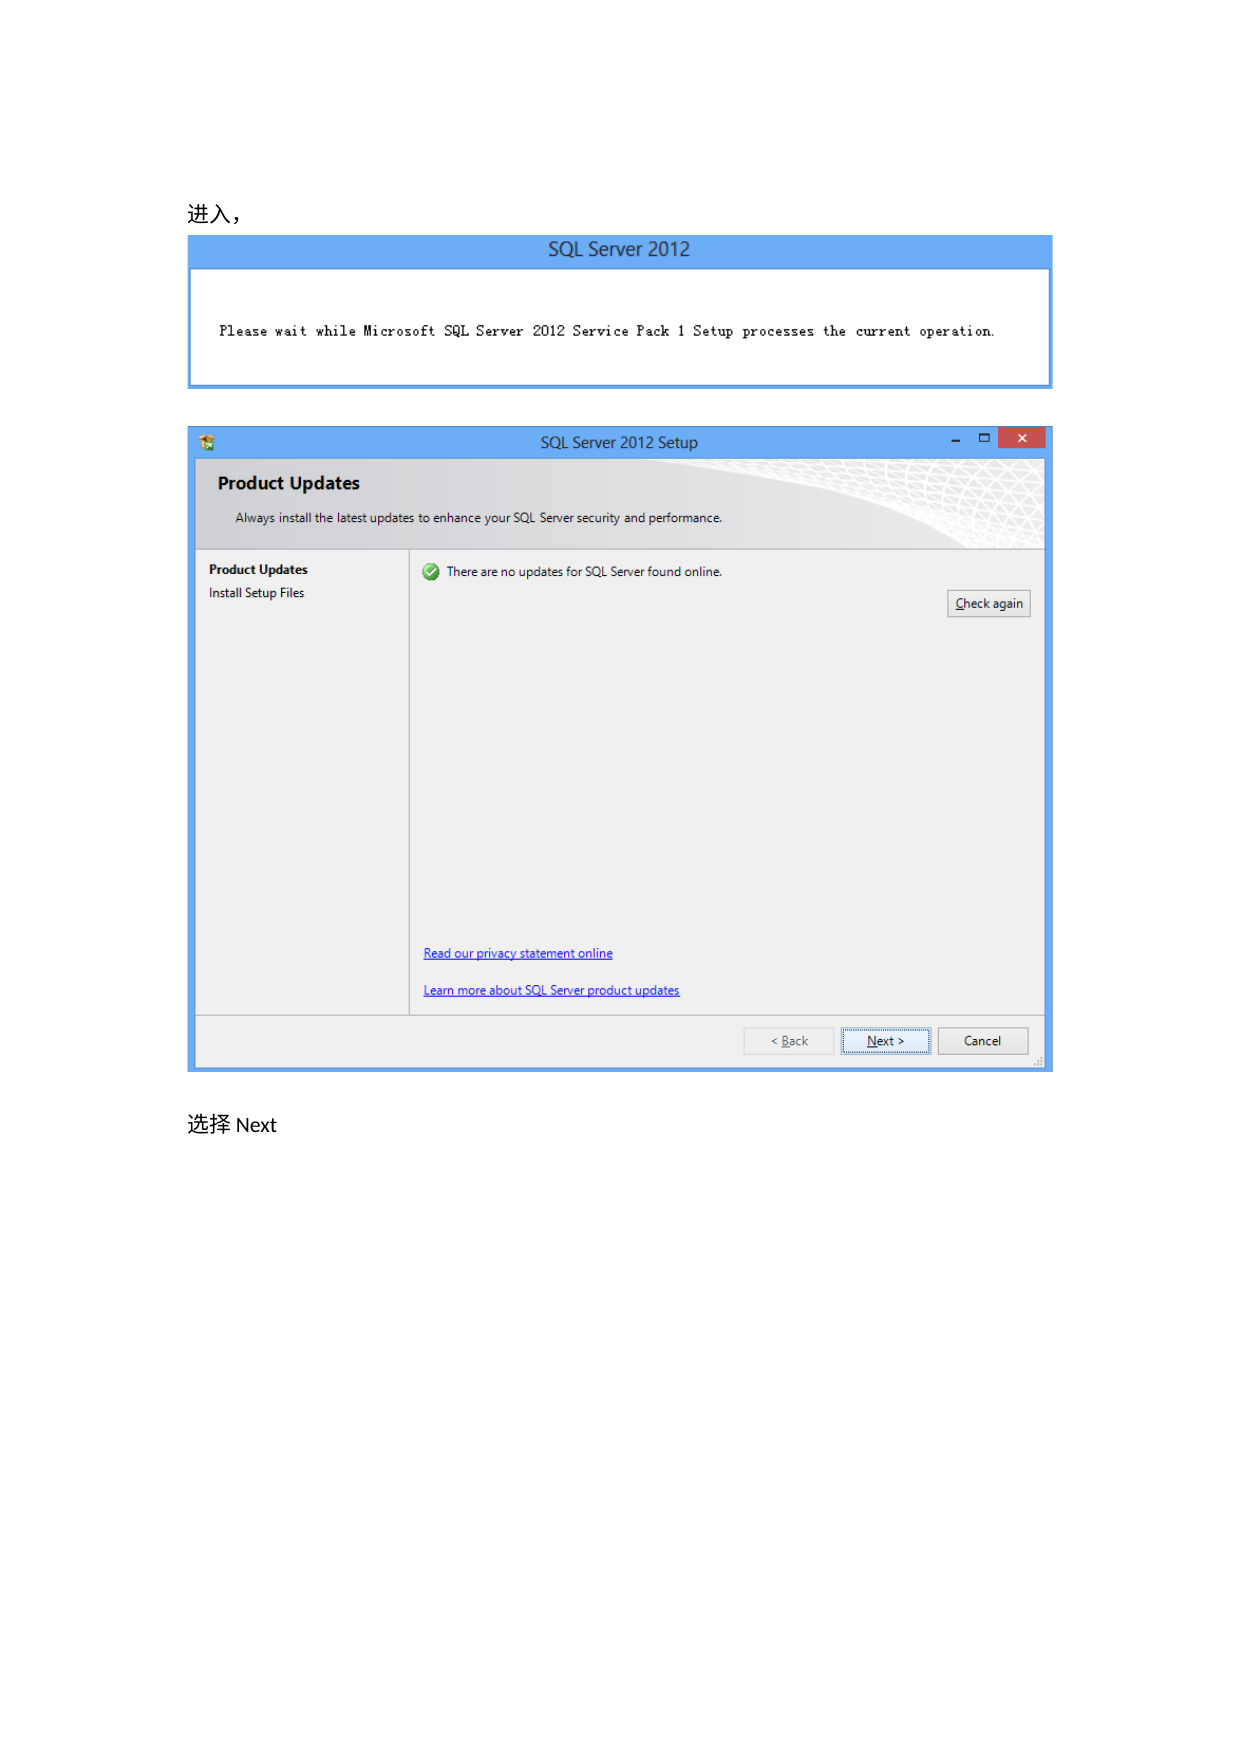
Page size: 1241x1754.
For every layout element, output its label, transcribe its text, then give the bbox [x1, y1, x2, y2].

text 选择Next [187, 1104, 1053, 1137]
text 进入， [187, 194, 1053, 227]
picture [187, 235, 1053, 389]
picture [187, 426, 1053, 1072]
